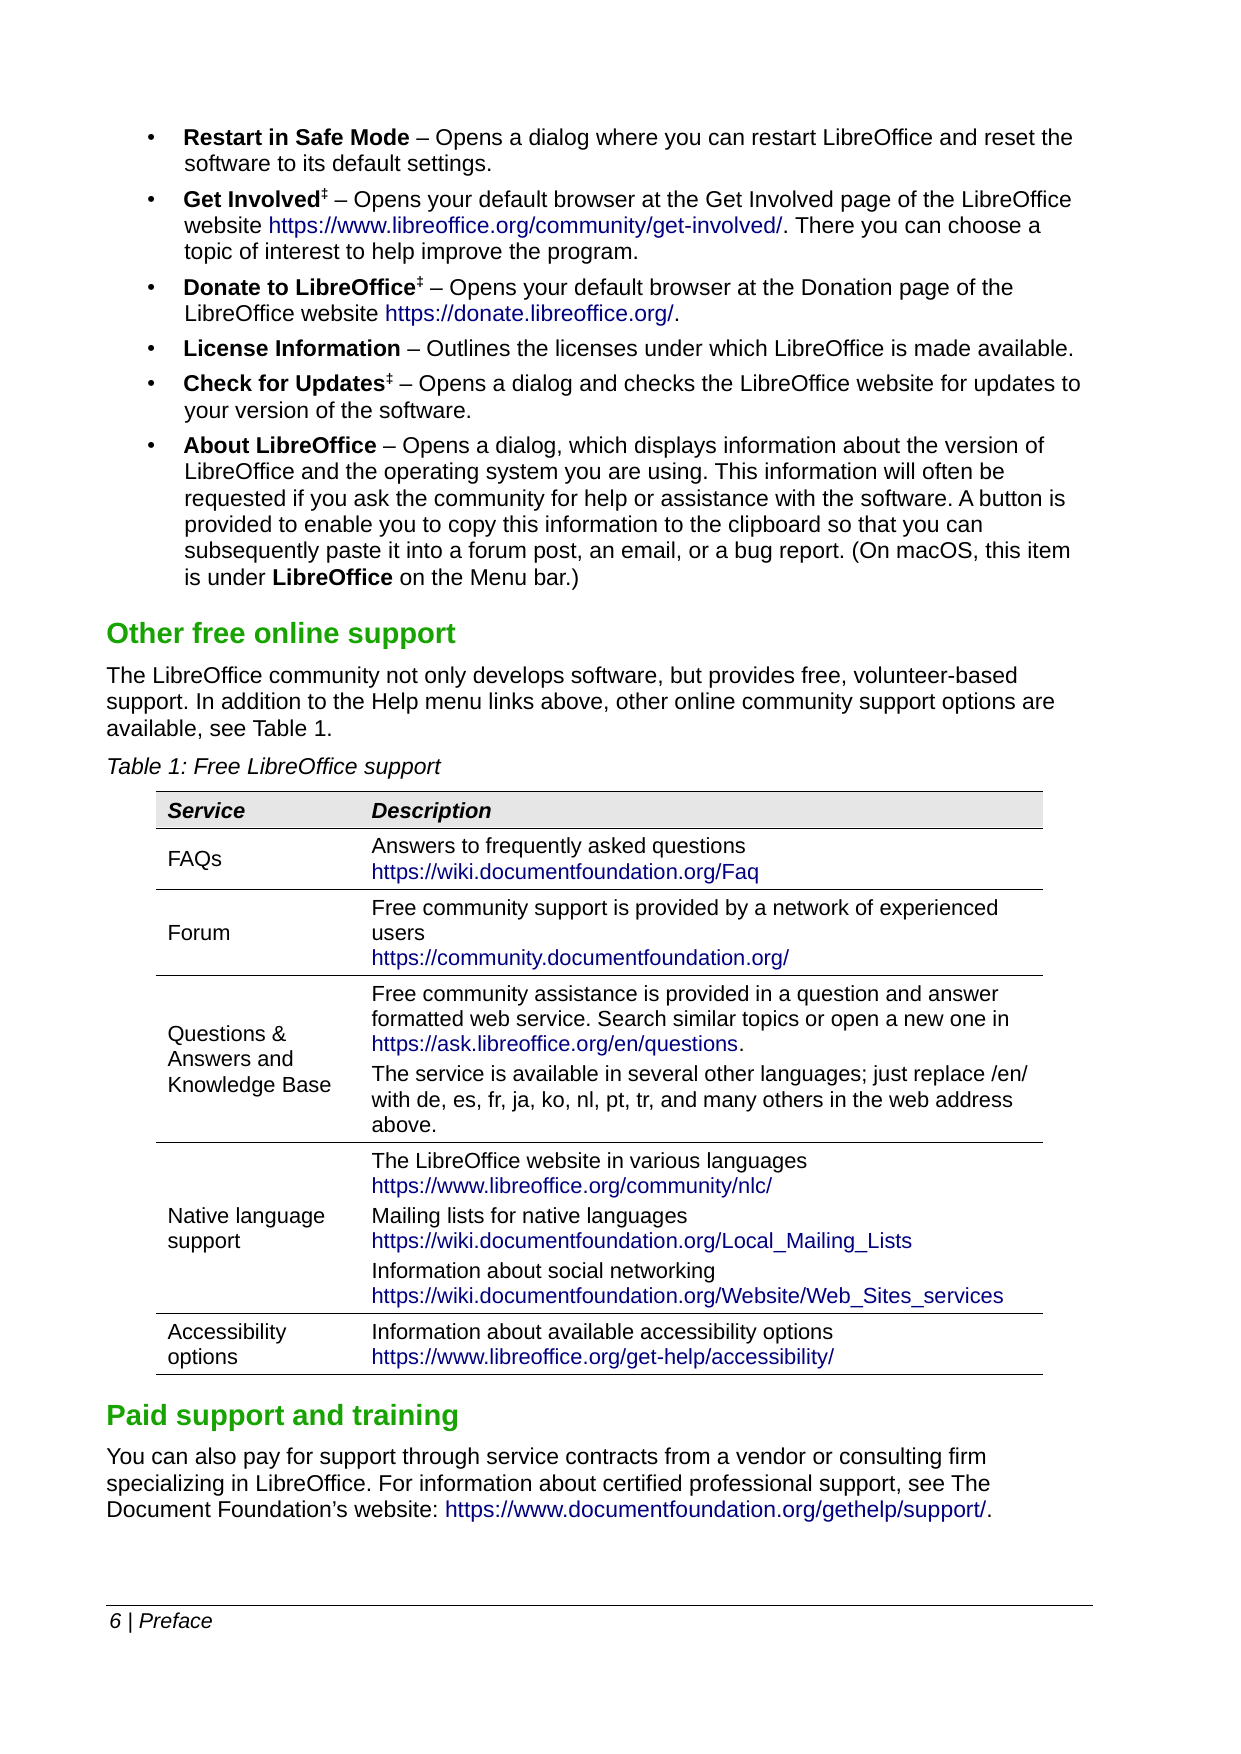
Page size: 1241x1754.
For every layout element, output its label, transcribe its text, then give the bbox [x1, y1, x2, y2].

list Donate to LibreOffice‡ – Opens your default browser at the Donation page of the LibreOffice website https://donate.libreoffice.org/. [144, 271, 1093, 326]
table_cell FAQs [156, 829, 360, 888]
table_cell Accessibility options [156, 1314, 360, 1374]
table_cell Native language support [156, 1143, 360, 1313]
list Check for Updates‡ – Opens a dialog and checks the LibreOffice website for updates to your version of the software. [144, 367, 1093, 423]
list License Information – Outlines the licenses under which LibreOffice is made available. [144, 332, 1093, 361]
list Restart in Safe Mode – Opens a dialog where you can restart LibreOffice and reset the software to its default settings. [144, 121, 1093, 177]
table_cell Free community assistance is provided in a question and answer formatted web service. Search similar topics or open a new one in https://ask.libreoffice.org/en/questions. The service is available in several other languages; just replace /en/ with de, es, fr, ja, ko, nl, pt, tr, and many others in the web address above. [360, 976, 1043, 1142]
table_cell Forum [156, 890, 360, 975]
table_cell The LibreOffice website in various languages https://www.libreoffice.org/community/nlc/ Mailing lists for native languages https://wiki.documentfoundation.org/Local_Mailing_Lists Information about social networking https://wiki.documentfoundation.org/Website/Web_Sites_services [360, 1143, 1043, 1313]
list About LibreOffice – Opens a dialog, which displays information about the version of LibreOffice and the operating system you are using. This information will often be requested if you ask the community for help or assistance with the software. A button is provided to enable you to copy this information to the clipboard so that you can subsequently paste it into a forum post, an email, or a bug report. (On macOS, this item is under LibreOffice on the Menu bar.) [144, 429, 1093, 593]
table_cell Answers to frequently asked questions https://wiki.documentfoundation.org/Faq [360, 829, 1043, 888]
table_cell Questions & Answers and Knowledge Base [156, 976, 360, 1142]
text You can also pay for support through service contracts from a vendor or consulting firm specializing in LibreOffice. For information about certified professional support, see The Document Foundation’s website: https://www.documentfoundation.org/gethelp/support/. [106, 1443, 1093, 1522]
table_cell Information about available accessibility options https://www.libreoffice.org/get-help/accessibility/ [360, 1314, 1043, 1374]
subtitle Other free online support [106, 616, 1093, 650]
table_cell Free community support is provided by a network of experienced users https://community.documentfoundation.org/ [360, 890, 1043, 975]
subtitle Paid support and training [106, 1398, 1093, 1431]
text Table 1: Free LibreOffice support [106, 753, 1093, 780]
list Get Involved‡ – Opens your default browser at the Get Involved page of the LibreOffice website https://www.libreoffice.org/community/get-involved/. There you can choose a topic of interest to help improve the program. [144, 183, 1093, 264]
table_header Service [156, 792, 360, 827]
text The LibreOffice community not only develops software, but provides free, volunteer-based support. In addition to the Help menu links above, other online community support options are available, see Table 1. [106, 662, 1093, 741]
table_header Description [360, 792, 1043, 827]
